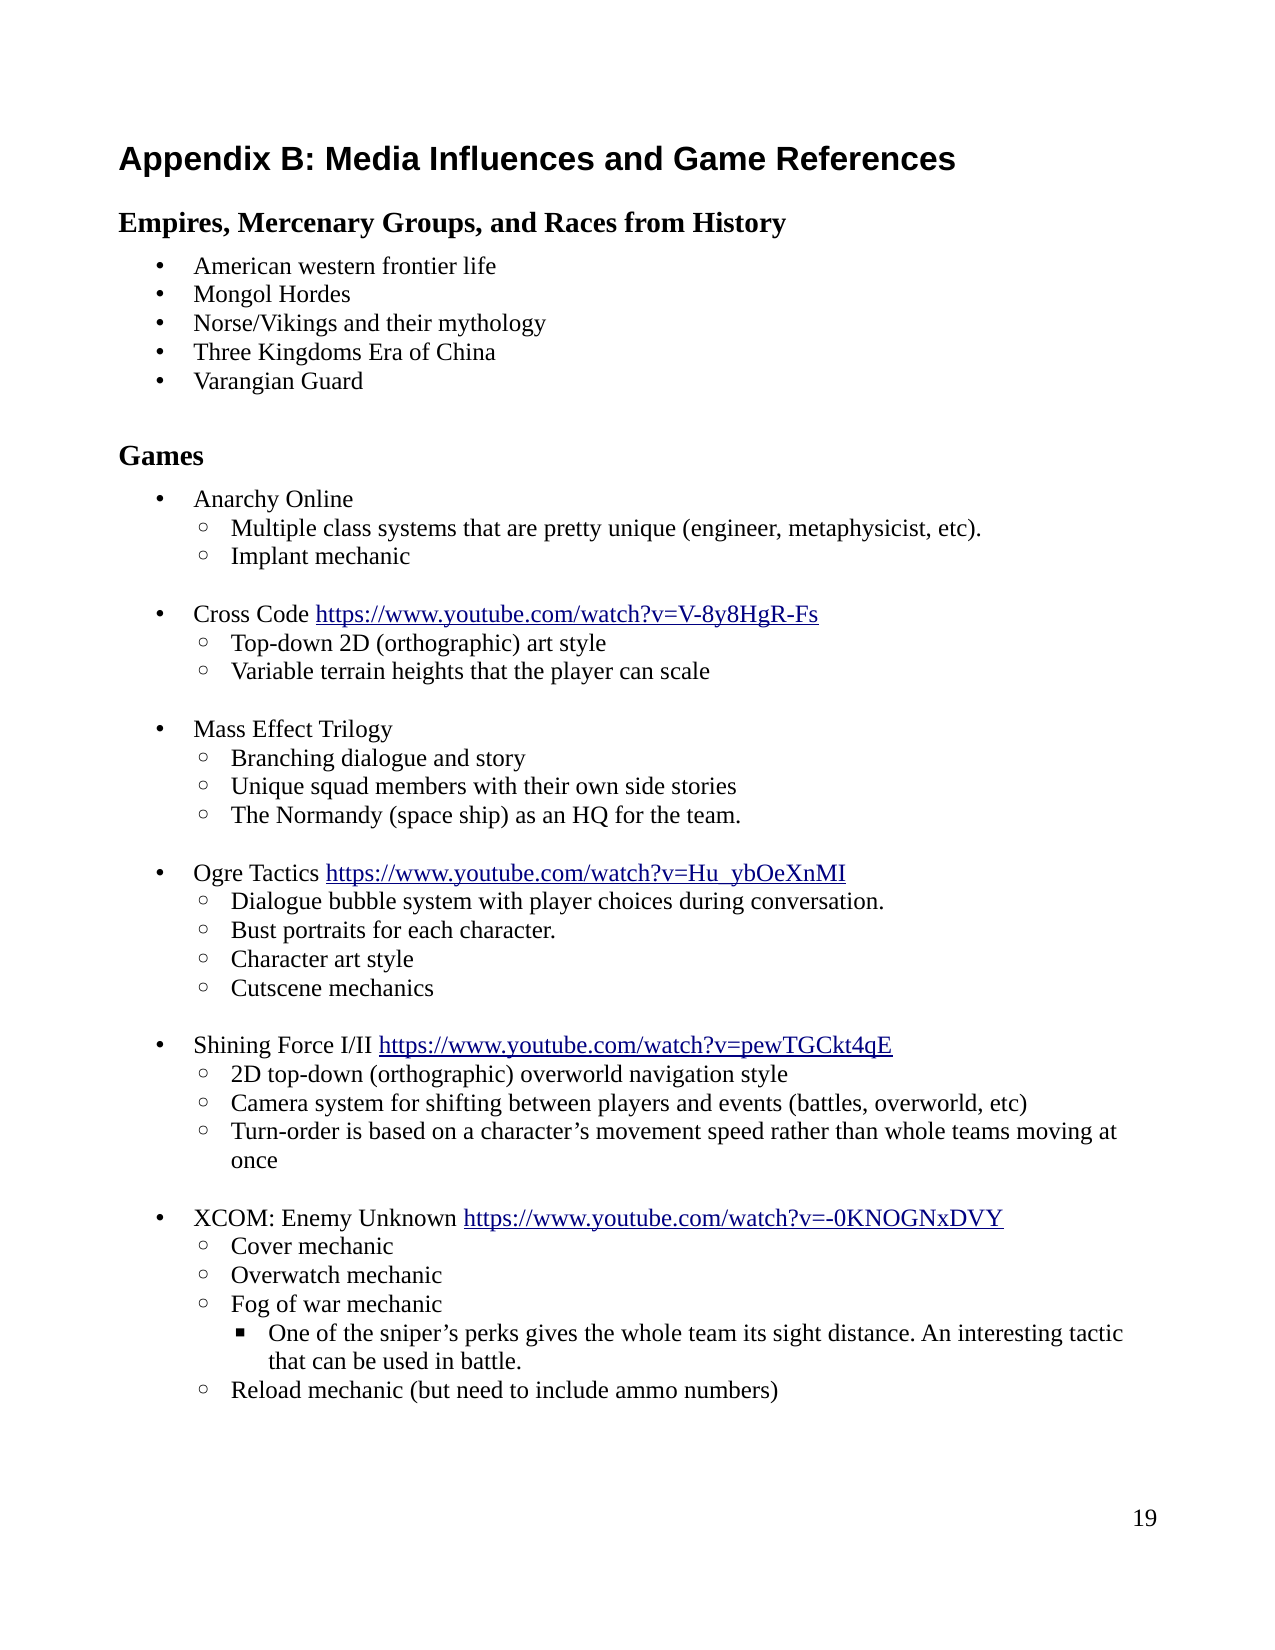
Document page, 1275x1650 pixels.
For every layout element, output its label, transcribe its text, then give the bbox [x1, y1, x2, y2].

list Fog of war mechanic [193, 1289, 1157, 1318]
list Reload mechanic (but need to include ammo numbers) [193, 1375, 1157, 1404]
list Camera system for shifting between players and events (battles, overworld, etc) [193, 1088, 1157, 1116]
subtitle Empires, Mercenary Groups, and Races from History [118, 205, 1157, 238]
list Turn-order is based on a character’s movement speed rather than whole teams moving at once [193, 1116, 1157, 1174]
list Cover mechanic [193, 1231, 1157, 1260]
list 2D top-down (orthographic) overworld navigation style [193, 1059, 1157, 1088]
list Anarchy Online [156, 484, 1157, 513]
list Character art style [193, 944, 1157, 973]
subtitle Appendix B: Media Influences and Game References [118, 139, 1157, 178]
list Varangian Guard [156, 366, 1157, 394]
list Mongol Hordes [156, 279, 1157, 308]
list Cross Code https://www.youtube.com/watch?v=V-8y8HgR-Fs [156, 599, 1157, 628]
list Mass Effect Trilogy [156, 714, 1157, 743]
list Top-down 2D (orthographic) art style [193, 628, 1157, 656]
list Implant mechanic [193, 541, 1157, 570]
list Overwatch mechanic [193, 1260, 1157, 1289]
list Variable terrain heights that the player can scale [193, 656, 1157, 685]
list Ogre Tactics https://www.youtube.com/watch?v=Hu_ybOeXnMI [156, 858, 1157, 886]
list Dialogue bubble system with player choices during conversation. [193, 886, 1157, 915]
list One of the sniper’s perks gives the whole team its sight distance. An interesting tactic that can be used in battle. [231, 1318, 1157, 1375]
list American western frontier life [156, 251, 1157, 279]
list Multiple class systems that are pretty unique (engineer, metaphysicist, etc). [193, 513, 1157, 541]
list Cutscene mechanics [193, 973, 1157, 1001]
list Norse/Vikings and their mythology [156, 308, 1157, 337]
list Bust portraits for each character. [193, 915, 1157, 944]
list Three Kingdoms Era of China [156, 337, 1157, 366]
list The Normandy (space ship) as an HQ for the team. [193, 800, 1157, 829]
list Branching dialogue and story [193, 743, 1157, 771]
list Unique squad members with their own side stories [193, 771, 1157, 800]
list XCOM: Enemy Unknown https://www.youtube.com/watch?v=-0KNOGNxDVY [156, 1203, 1157, 1231]
list Shining Force I/II https://www.youtube.com/watch?v=pewTGCkt4qE [156, 1030, 1157, 1059]
subtitle Games [118, 438, 1157, 471]
